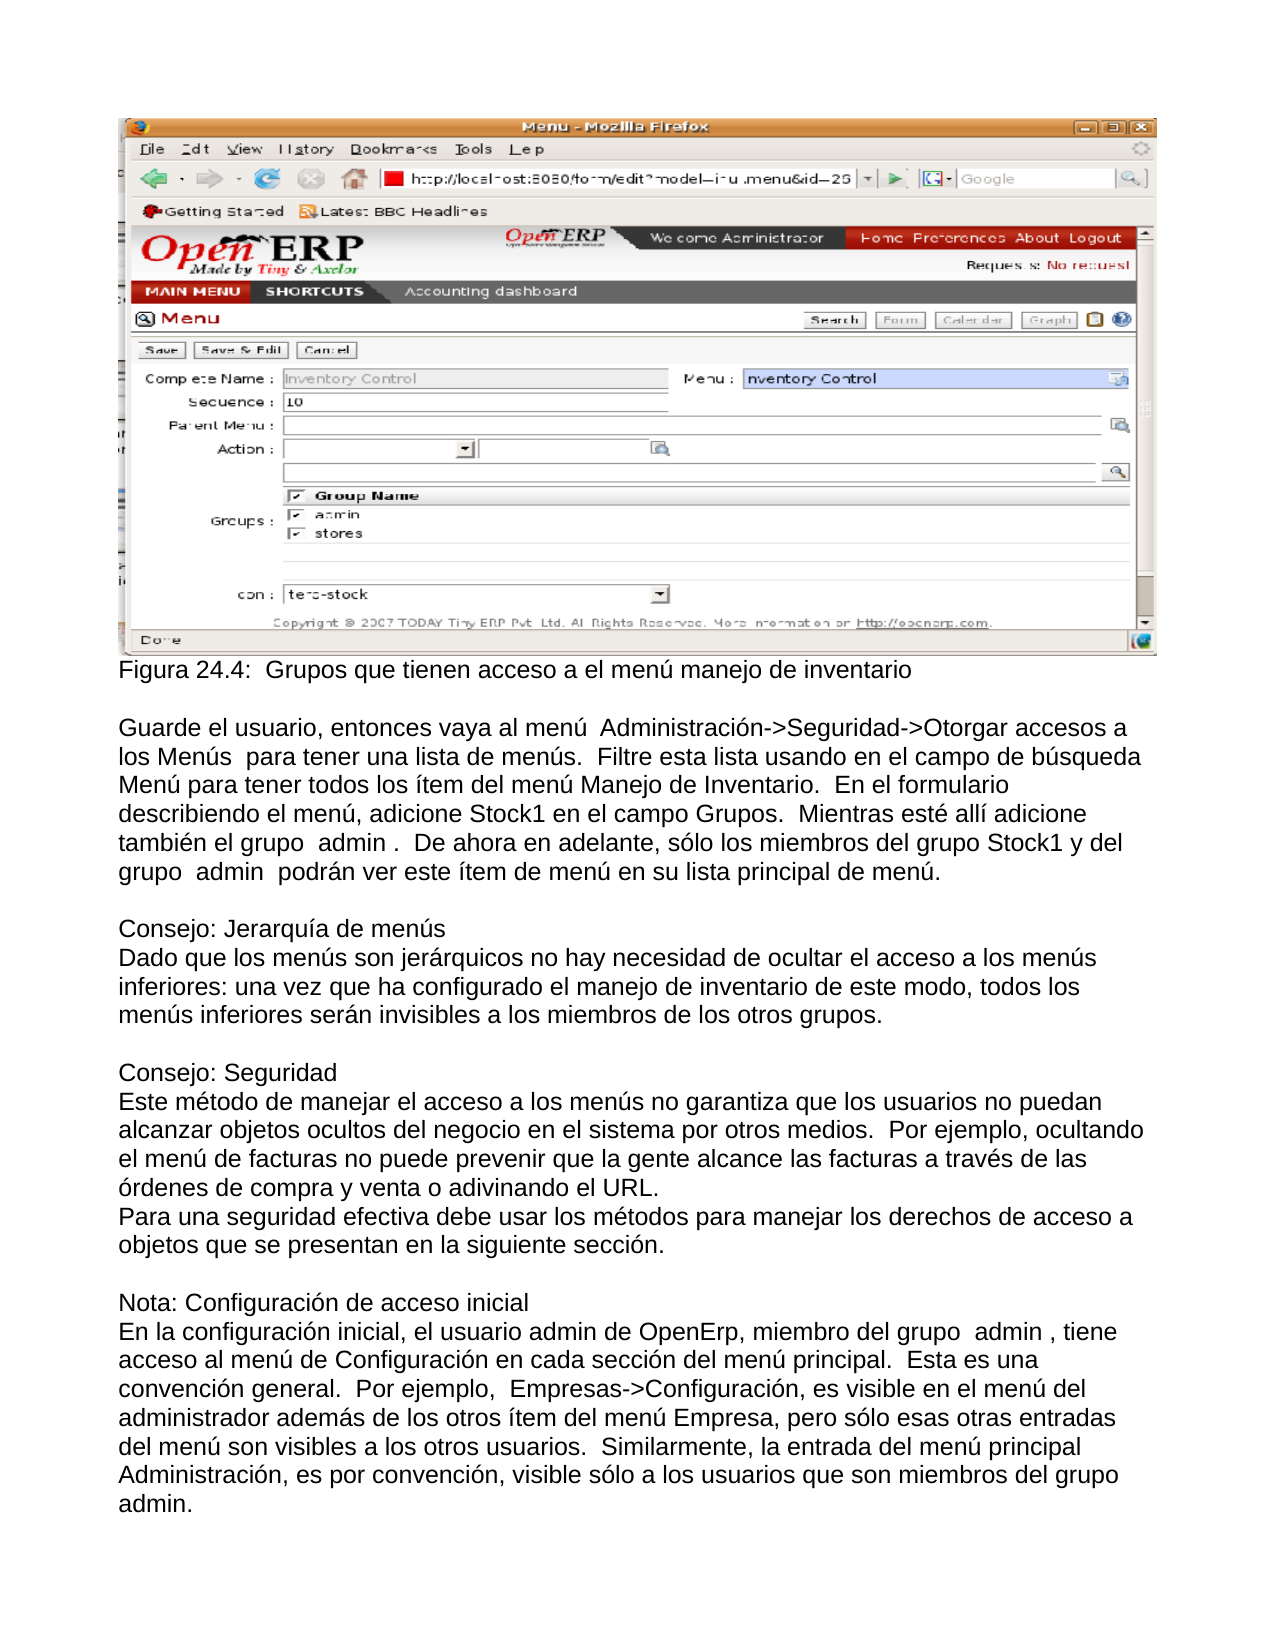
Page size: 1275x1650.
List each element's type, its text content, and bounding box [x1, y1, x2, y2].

text En la configuración inicial, el usuario admin de OpenErp, miembro del grupo admin , tiene acceso al menú de Configuración en cada sección del menú principal. Esta es una convención general. Por ejemplo, Empresas->Configuración, es visible en el menú del administrador además de los otros ítem del menú Empresa, pero sólo esas otras entradas del menú son visibles a los otros usuarios. Similarmente, la entrada del menú principal Administración, es por convención, visible sólo a los usuarios que son miembros del grupo admin. [118, 1316, 1157, 1518]
text Figura 24.4: Grupos que tienen acceso a el menú manejo de inventario [118, 656, 1157, 684]
text Nota: Configuración de acceso inicial [118, 1288, 1157, 1316]
text Guarde el usuario, entonces vaya al menú Administración->Seguridad->Otorgar accesos a los Menús para tener una lista de menús. Filtre esta lista usando en el campo de búsqueda Menú para tener todos los ítem del menú Manejo de Inventario. En el formulario describiendo el menú, adicione Stock1 en el campo Grupos. Mientras esté allí adicione también el grupo admin . De ahora en adelante, sólo los miembros del grupo Stock1 y del grupo admin podrán ver este ítem de menú en su lista principal de menú. [118, 713, 1157, 885]
text Para una seguridad efectiva debe usar los métodos para manejar los derechos de acceso a objetos que se presentan en la siguiente sección. [118, 1201, 1157, 1259]
text Consejo: Seguridad [118, 1058, 1157, 1086]
text Este método de manejar el acceso a los menús no garantiza que los usuarios no puedan alcanzar objetos ocultos del negocio en el sistema por otros medios. Por ejemplo, ocultando el menú de facturas no puede prevenir que la gente alcance las facturas a través de las órdenes de compra y venta o adivinando el URL. [118, 1086, 1157, 1201]
text Dado que los menús son jerárquicos no hay necesidad de ocultar el acceso a los menús inferiores: una vez que ha configurado el manejo de inventario de este modo, todos los menús inferiores serán invisibles a los miembros de los otros grupos. [118, 943, 1157, 1029]
text Consejo: Jerarquía de menús [118, 914, 1157, 943]
